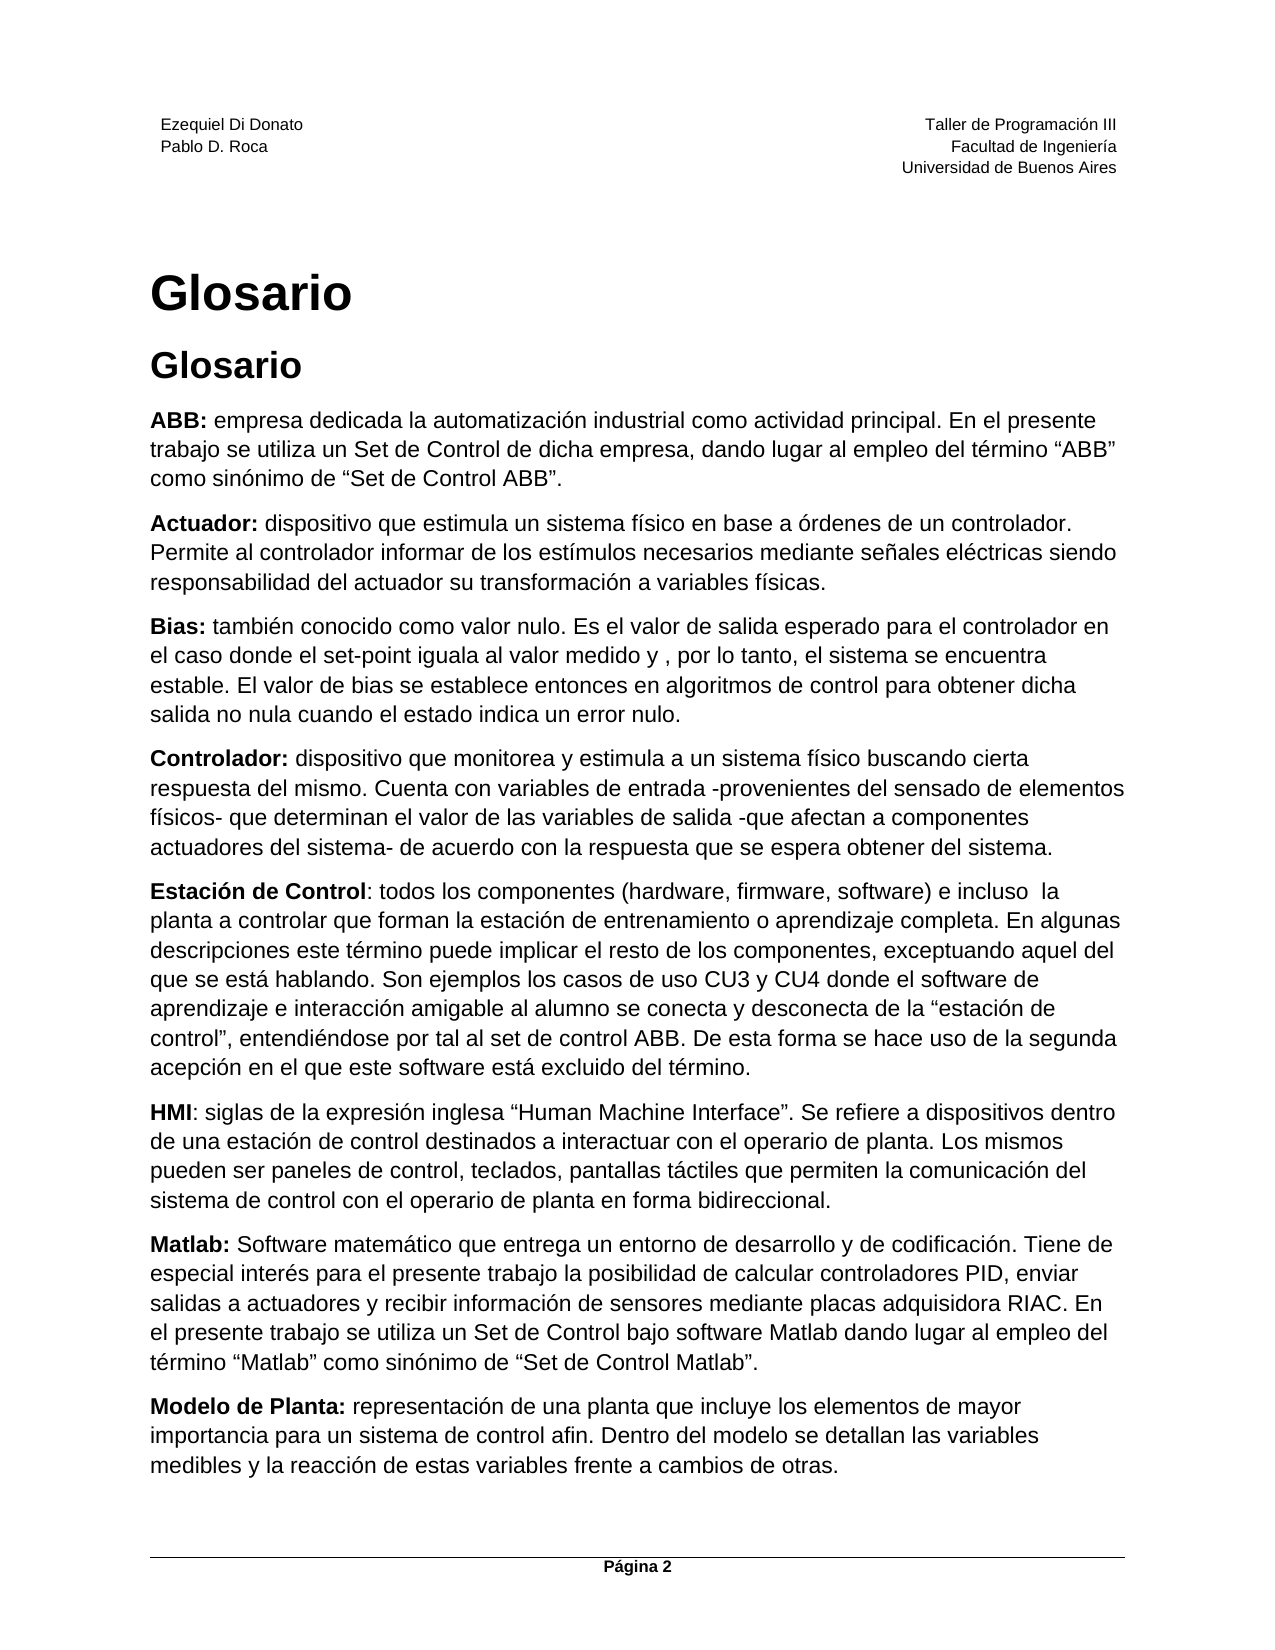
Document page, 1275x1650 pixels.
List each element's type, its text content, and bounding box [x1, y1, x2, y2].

text Bias: también conocido como valor nulo. Es el valor de salida esperado para el controlador en el caso donde el set-point iguala al valor medido y , por lo tanto, el sistema se encuentra estable. El valor de bias se establece entonces en algoritmos de control para obtener dicha salida no nula cuando el estado indica un error nulo. [150, 614, 1125, 727]
text Modelo de Planta: representación de una planta que incluye los elementos de mayor importancia para un sistema de control afin. Dentro del modelo se detallan las variables medibles y la reacción de estas variables frente a cambios de otras. [150, 1394, 1125, 1478]
subtitle Glosario [150, 344, 1125, 386]
subtitle Glosario [150, 265, 1125, 321]
text Controlador: dispositivo que monitorea y estimula a un sistema físico buscando cierta respuesta del mismo. Cuenta con variables de entrada -provenientes del sensado de elementos físicos- que determinan el valor de las variables de salida -que afectan a componentes actuadores del sistema- de acuerdo con la respuesta que se espera obtener del sistema. [150, 746, 1125, 860]
text HMI: siglas de la expresión inglesa “Human Machine Interface”. Se refiere a dispositivos dentro de una estación de control destinados a interactuar con el operario de planta. Los mismos pueden ser paneles de control, teclados, pantallas táctiles que permiten la comunicación del sistema de control con el operario de planta en forma bidireccional. [150, 1099, 1125, 1213]
text ABB: empresa dedicada la automatización industrial como actividad principal. En el presente trabajo se utiliza un Set de Control de dicha empresa, dando lugar al empleo del término “ABB” como sinónimo de “Set de Control ABB”. [150, 407, 1125, 492]
text Matlab: Software matemático que entrega un entorno de desarrollo y de codificación. Tiene de especial interés para el presente trabajo la posibilidad de calcular controladores PID, enviar salidas a actuadores y recibir información de sensores mediante placas adquisidora RIAC. En el presente trabajo se utiliza un Set de Control bajo software Matlab dando lugar al empleo del término “Matlab” como sinónimo de “Set de Control Matlab”. [150, 1232, 1125, 1375]
text Estación de Control: todos los componentes (hardware, firmware, software) e incluso la planta a controlar que forman la estación de entrenamiento o aprendizaje completa. En algunas descripciones este término puede implicar el resto de los componentes, exceptuando aquel del que se está hablando. Son ejemplos los casos de uso CU3 y CU4 donde el software de aprendizaje e interacción amigable al alumno se conecta y desconecta de la “estación de control”, entendiéndose por tal al set de control ABB. De esta forma se hace uso de la segunda acepción en el que este software está excluido del término. [150, 879, 1125, 1081]
text Actuador: dispositivo que estimula un sistema físico en base a órdenes de un controlador. Permite al controlador informar de los estímulos necesarios mediante señales eléctricas siendo responsabilidad del actuador su transformación a variables físicas. [150, 511, 1125, 595]
